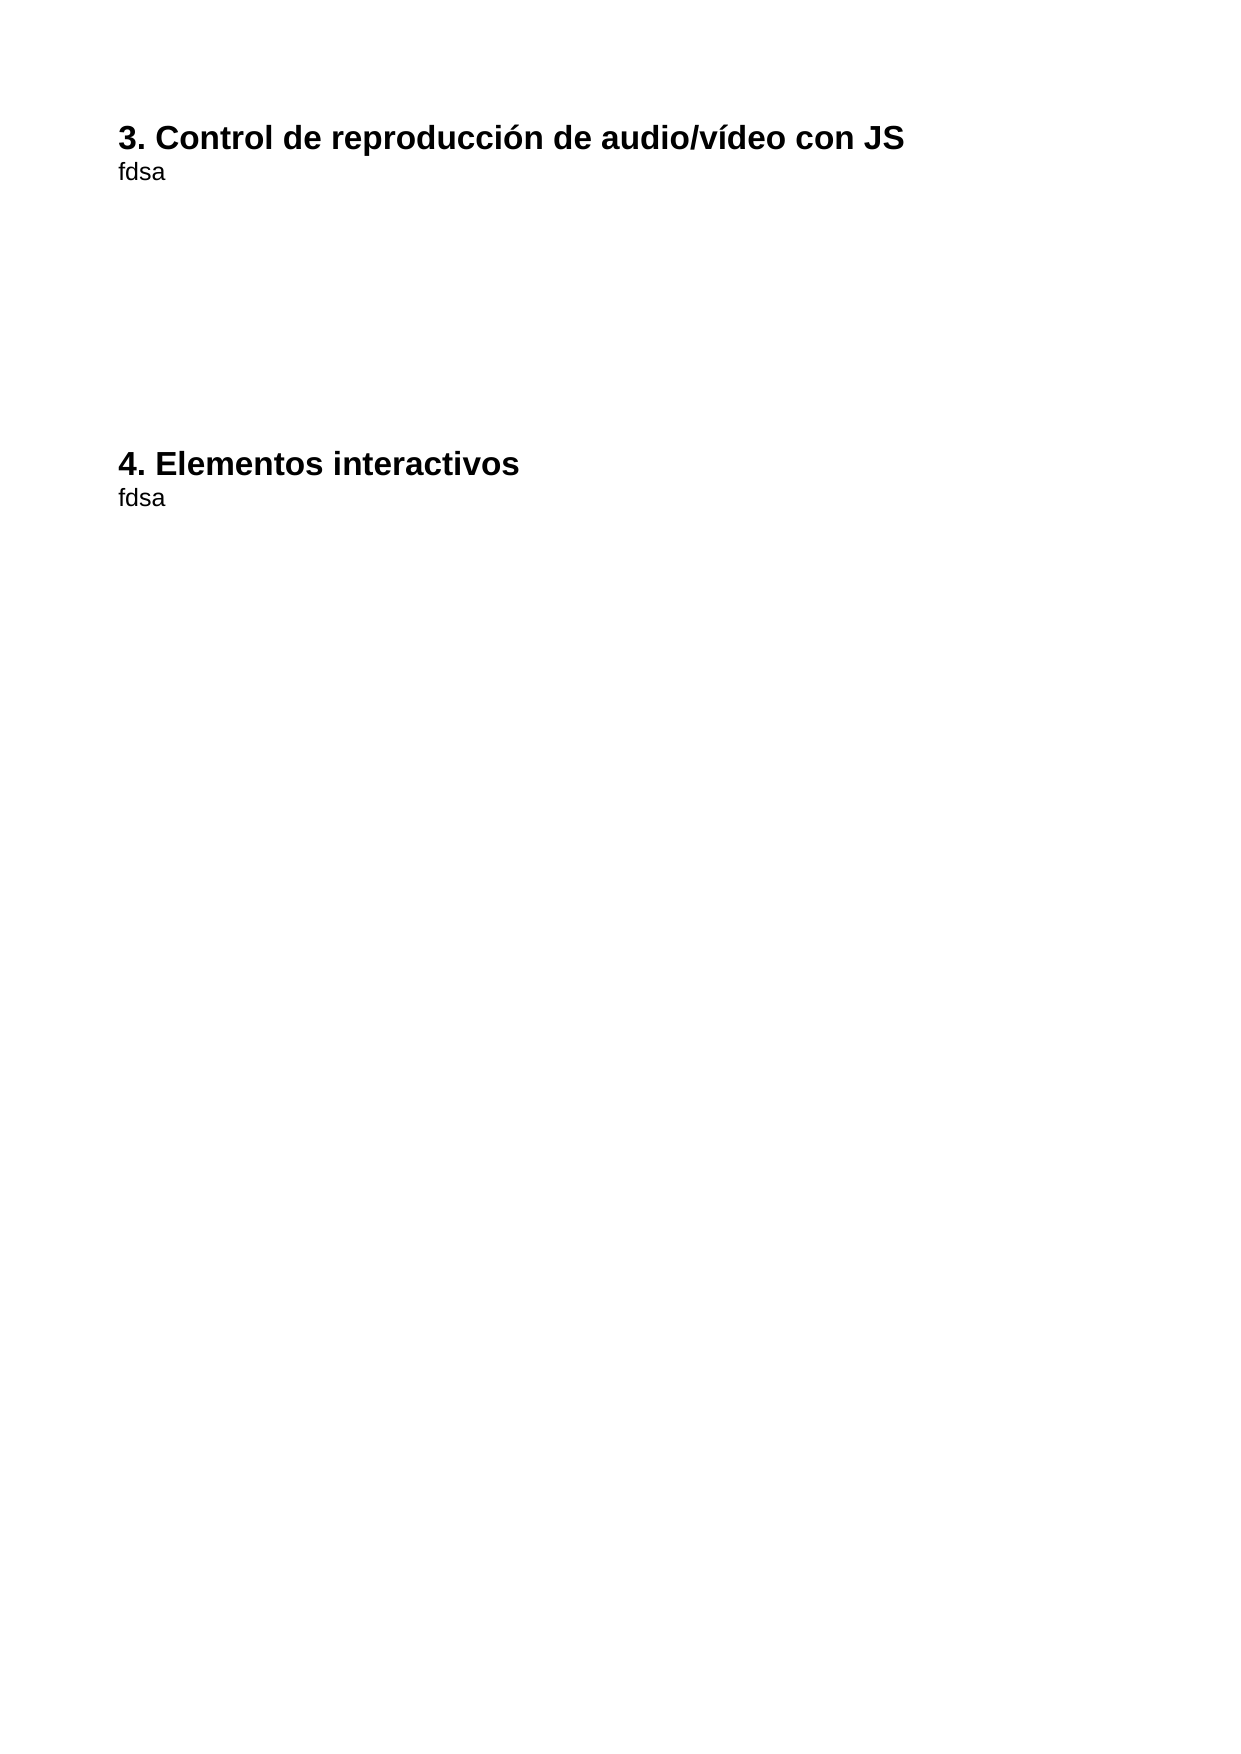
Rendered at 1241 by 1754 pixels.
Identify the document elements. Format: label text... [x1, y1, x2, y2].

text fdsa [118, 157, 1122, 185]
text fdsa [118, 482, 1122, 511]
text 4. Elementos interactivos [118, 444, 1122, 482]
text 3. Control de reproducción de audio/vídeo con JS [118, 118, 1122, 157]
